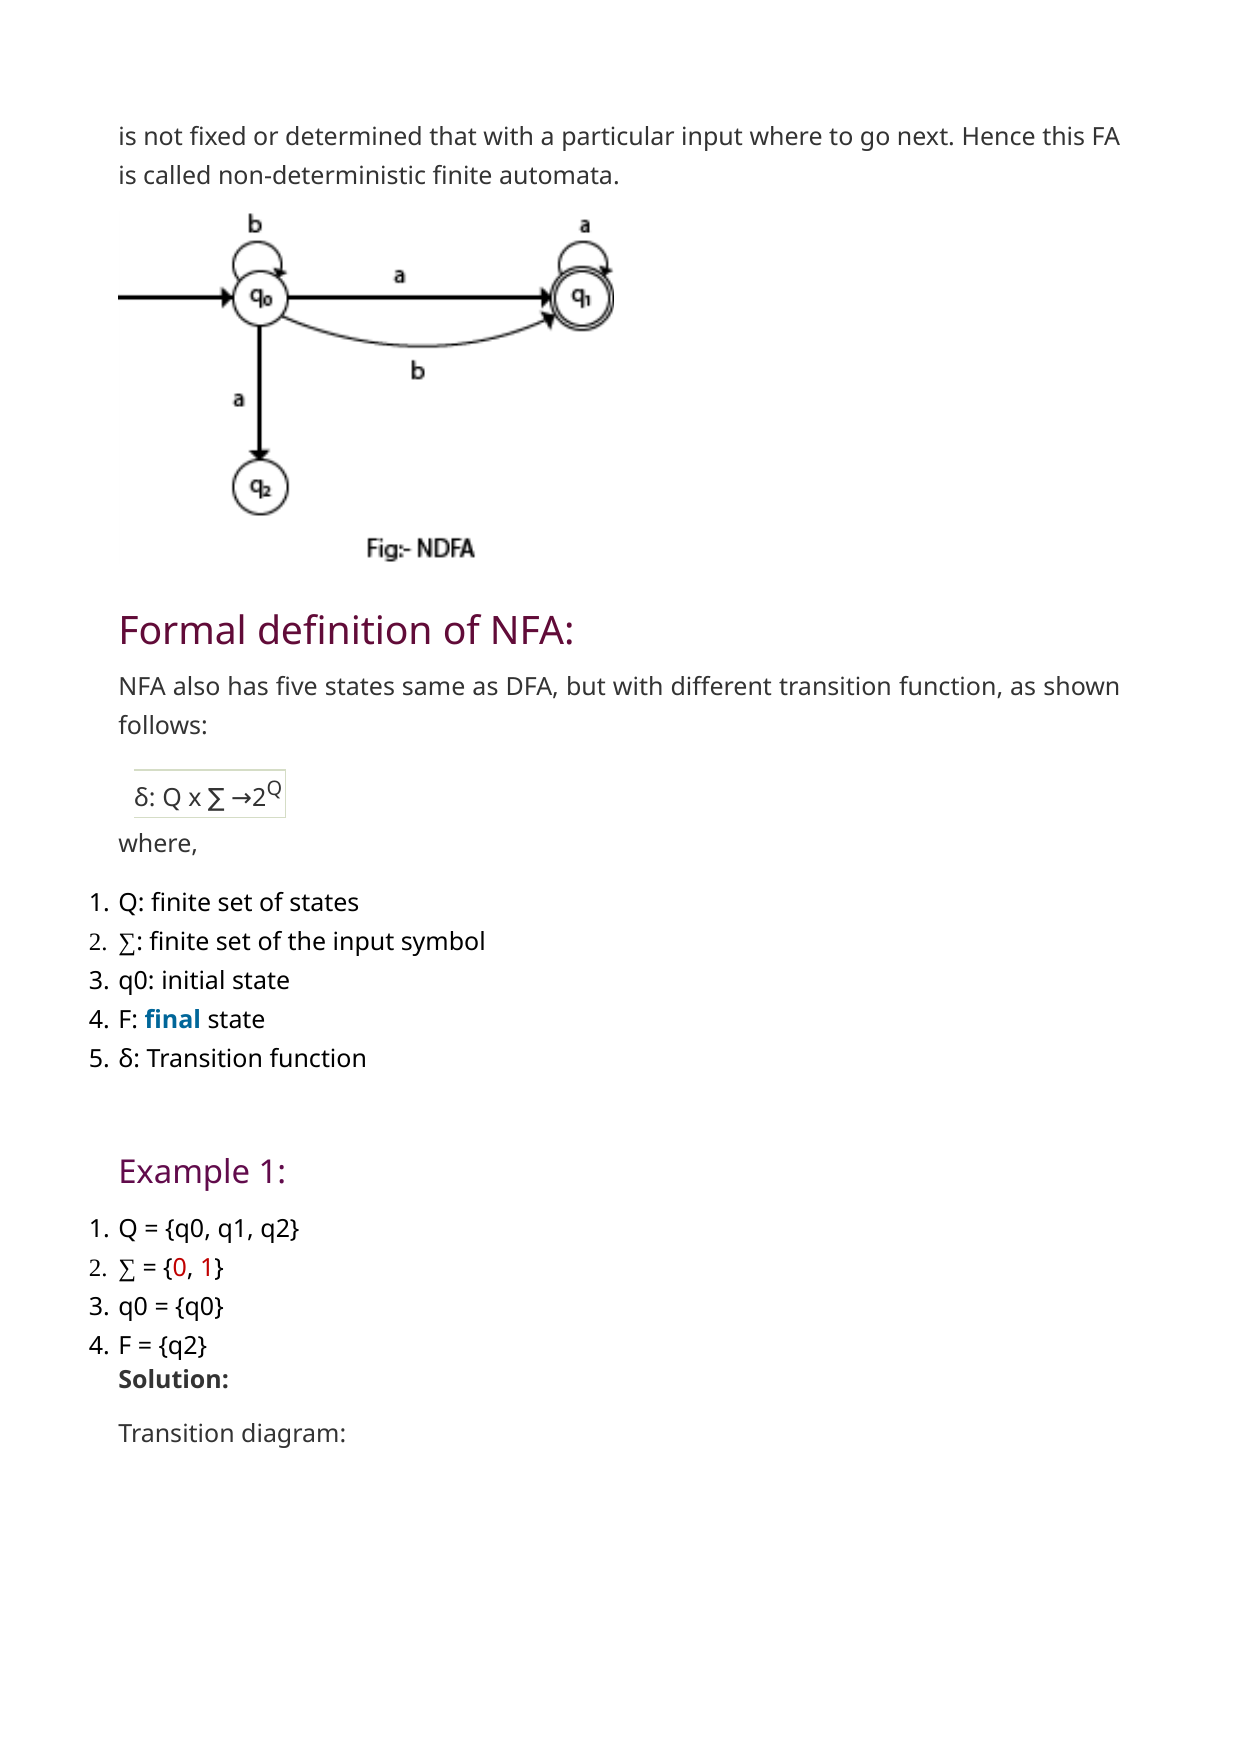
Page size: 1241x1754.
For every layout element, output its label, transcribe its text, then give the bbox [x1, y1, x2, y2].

text [286, 769, 1122, 818]
picture [118, 211, 614, 564]
subtitle Example 1: [118, 1148, 1122, 1193]
text is not fixed or determined that with a particular input where to go next. Hence this FA is called non-deterministic finite automata. [118, 118, 1122, 191]
list Q: finite set of states [118, 880, 1122, 919]
text NFA also has five states same as DFA, but with different transition function, as shown follows: [118, 669, 1122, 742]
text where, [118, 826, 1122, 860]
list ∑: finite set of the input symbol [118, 919, 1122, 958]
text δ: Q x ∑ →2Q [134, 771, 285, 817]
list F: final state [118, 997, 1122, 1036]
text Transition diagram: [118, 1415, 1122, 1449]
list q0 = {q0} [118, 1283, 1122, 1323]
list Q = {q0, q1, q2} [118, 1205, 1122, 1244]
list q0: initial state [118, 958, 1122, 997]
list F = {q2} [118, 1323, 1122, 1362]
list ∑ = {0, 1} [118, 1244, 1122, 1283]
text Solution: [118, 1362, 1122, 1396]
subtitle Formal definition of NFA: [118, 603, 1122, 656]
list δ: Transition function [118, 1036, 1122, 1075]
